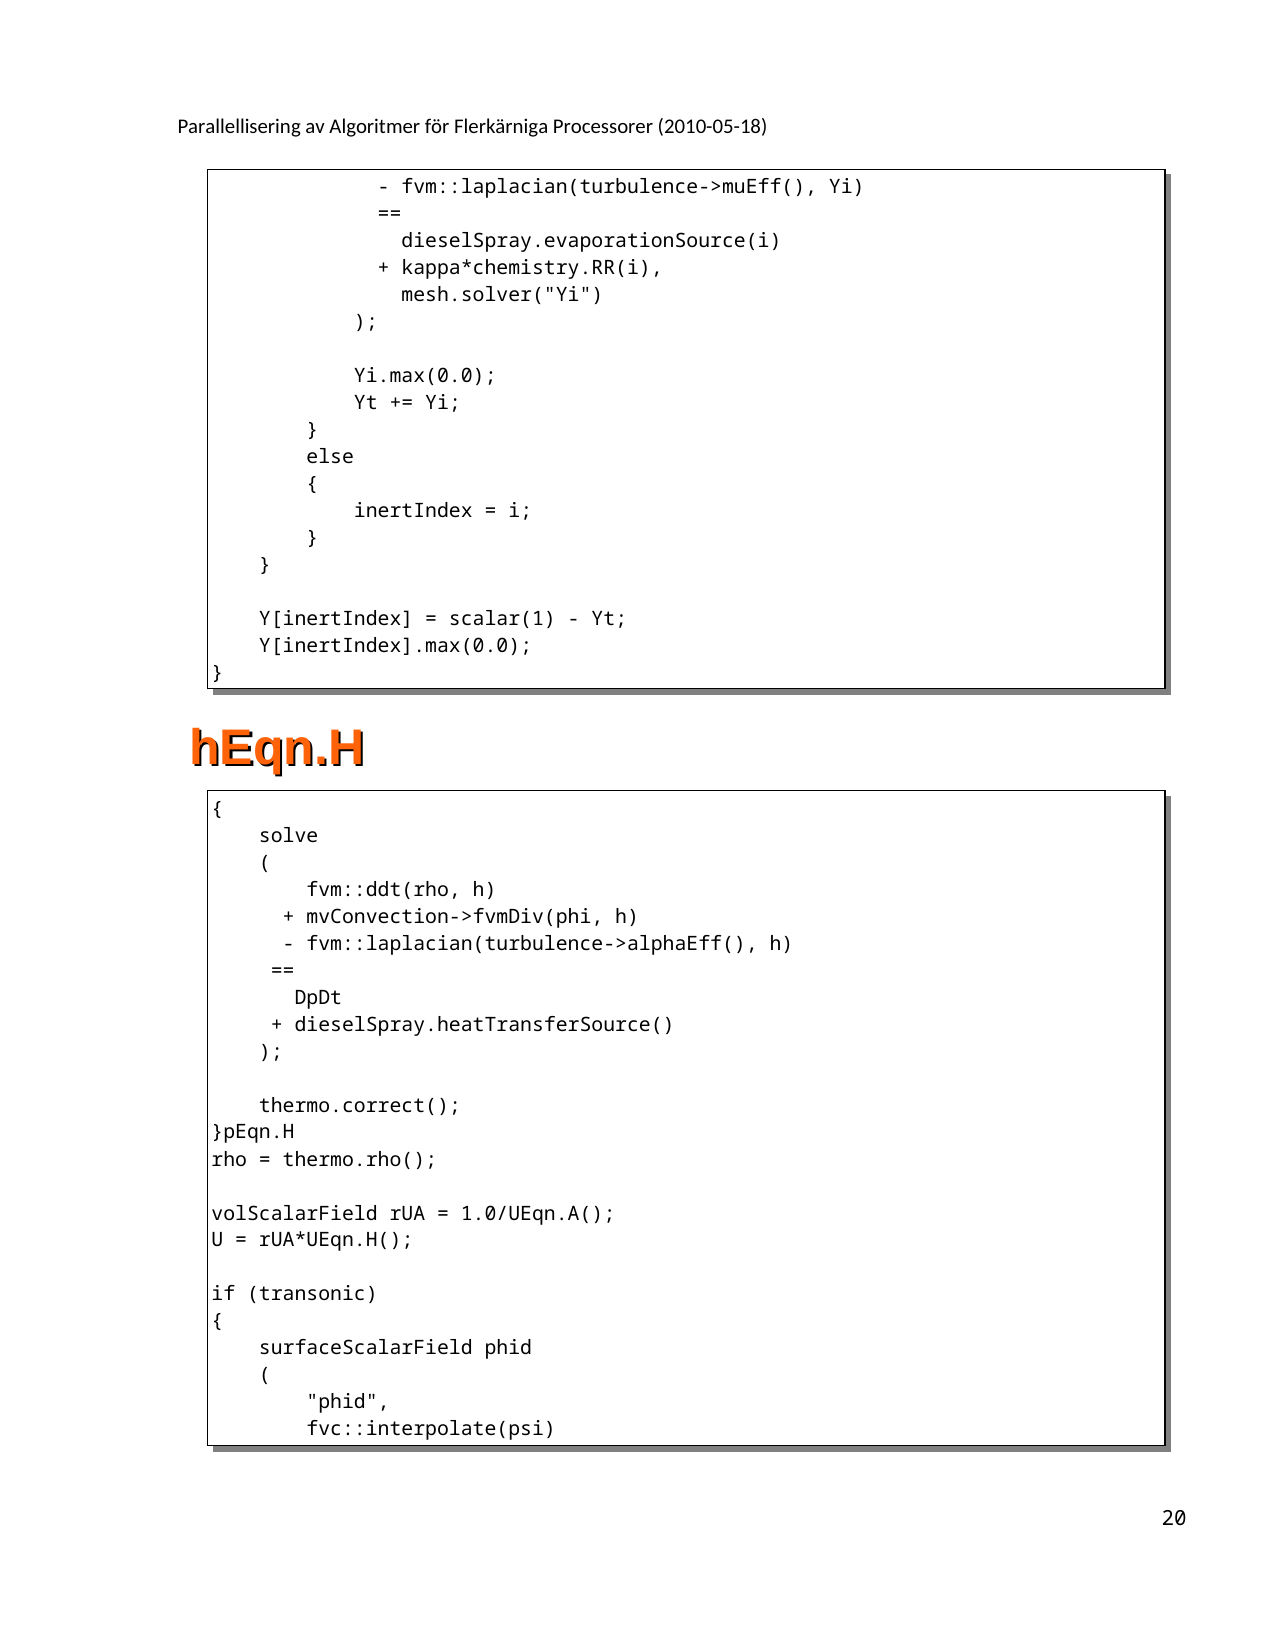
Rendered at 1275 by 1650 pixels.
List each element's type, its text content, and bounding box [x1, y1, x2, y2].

text "phid", [208, 1383, 1164, 1411]
text == [208, 195, 1164, 222]
text } [208, 411, 1164, 438]
text else [208, 438, 1164, 465]
text fvc::interpolate(psi) [208, 1411, 1164, 1445]
text == [208, 952, 1164, 979]
text mesh.solver("Yi") [208, 276, 1164, 303]
text - fvm::laplacian(turbulence->alphaEff(), h) [208, 925, 1164, 952]
text dieselSpray.evaporationSource(i) [208, 222, 1164, 249]
text + dieselSpray.heatTransferSource() [208, 1006, 1164, 1033]
text + mvConvection->fvmDiv(phi, h) [208, 898, 1164, 925]
text DpDt [208, 979, 1164, 1006]
text thermo.correct(); [208, 1087, 1164, 1114]
text solve [208, 817, 1164, 844]
text fvm::ddt(rho, h) [208, 871, 1164, 898]
text inertIndex = i; [208, 492, 1164, 519]
text ); [208, 1033, 1164, 1064]
text { [208, 1303, 1164, 1329]
text ( [208, 844, 1164, 871]
text { [208, 465, 1164, 492]
text } [208, 519, 1164, 546]
text ( [208, 1357, 1164, 1383]
text }pEqn.H [208, 1114, 1164, 1141]
text ); [208, 303, 1164, 334]
text volScalarField rUA = 1.0/UEqn.A(); [208, 1195, 1164, 1222]
text + kappa*chemistry.RR(i), [208, 249, 1164, 276]
text } [208, 654, 1164, 688]
subtitle hEqn.H [364, 719, 1171, 775]
text } [208, 546, 1164, 577]
text Y[inertIndex].max(0.0); [208, 627, 1164, 654]
text if (transonic) [208, 1276, 1164, 1303]
text Yi.max(0.0); [208, 357, 1164, 384]
text Yt += Yi; [208, 384, 1164, 411]
text surfaceScalarField phid [208, 1329, 1164, 1357]
text rho = thermo.rho(); [208, 1141, 1164, 1172]
text U = rUA*UEqn.H(); [208, 1222, 1164, 1253]
text { [208, 791, 1164, 817]
text Y[inertIndex] = scalar(1) - Yt; [208, 600, 1164, 627]
text - fvm::laplacian(turbulence->muEff(), Yi) [208, 170, 1164, 195]
